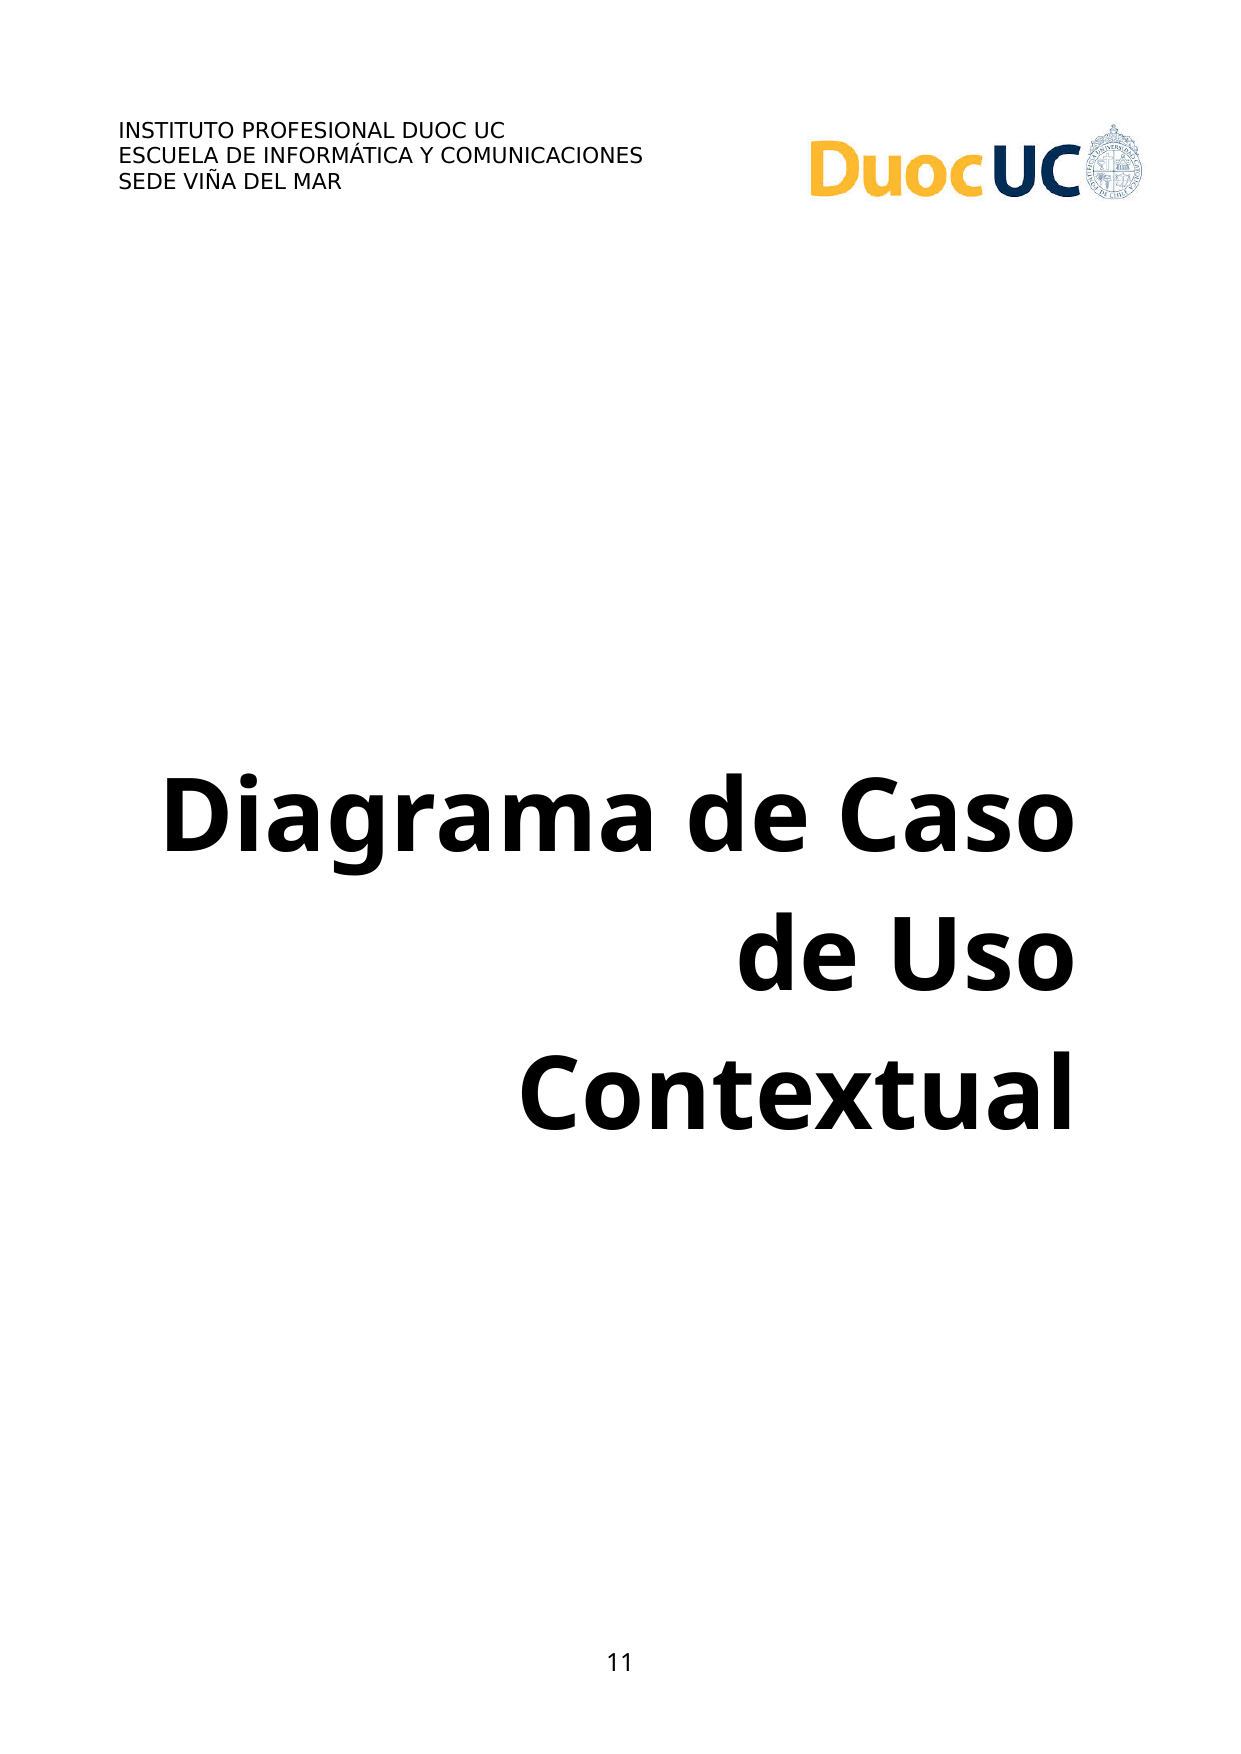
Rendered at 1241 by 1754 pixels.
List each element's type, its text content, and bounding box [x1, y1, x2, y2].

picture [794, 120, 1154, 203]
subtitle Diagrama de Caso de Uso Contextual [118, 742, 1077, 1159]
